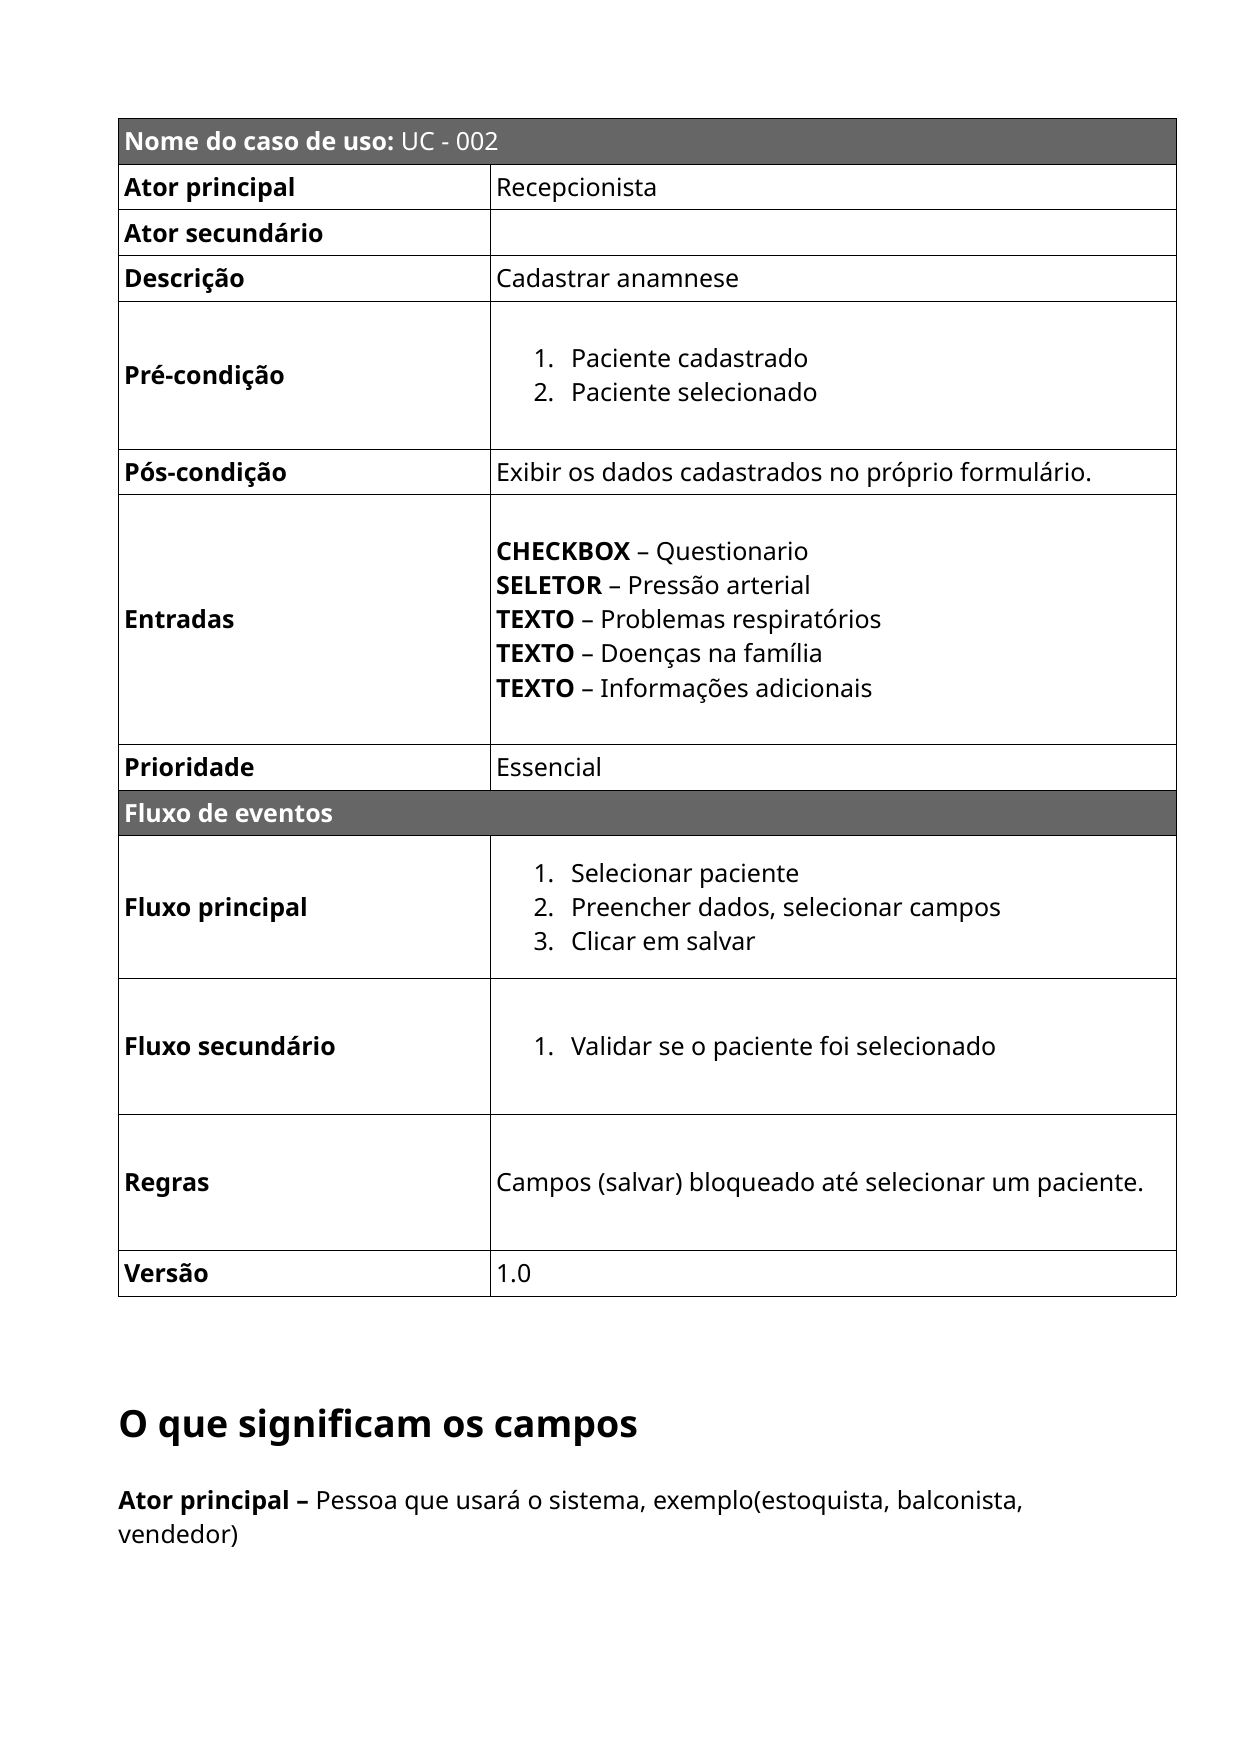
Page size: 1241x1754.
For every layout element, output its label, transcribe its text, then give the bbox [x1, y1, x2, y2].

table_cell Essencial [491, 745, 1176, 790]
table_cell Validar se o paciente foi selecionado [491, 979, 1176, 1114]
table_cell Cadastrar anamnese [491, 256, 1176, 301]
table_cell Recepcionista [491, 165, 1176, 209]
table_cell Entradas [119, 495, 490, 744]
table_cell Pré-condição [119, 302, 490, 448]
table_cell Fluxo secundário [119, 979, 490, 1114]
table_cell [491, 210, 1176, 255]
table_cell Pós-condição [119, 450, 490, 494]
table_cell Ator principal [119, 165, 490, 209]
text O que significam os campos [118, 1398, 1122, 1449]
table_cell Paciente cadastrado Paciente selecionado [491, 302, 1176, 448]
table_cell Prioridade [119, 745, 490, 790]
table_cell Exibir os dados cadastrados no próprio formulário. [491, 450, 1176, 494]
table_cell Fluxo de eventos [119, 791, 1176, 835]
table_header Nome do caso de uso: UC - 002 [119, 119, 1176, 164]
table_cell Ator secundário [119, 210, 490, 255]
table_cell Regras [119, 1115, 490, 1250]
text Ator principal – Pessoa que usará o sistema, exemplo(estoquista, balconista, vendedor) [118, 1483, 1122, 1551]
table_cell Descrição [119, 256, 490, 301]
table_cell Selecionar paciente Preencher dados, selecionar campos Clicar em salvar [491, 836, 1176, 978]
table_cell Versão [119, 1251, 490, 1296]
table_cell Fluxo principal [119, 836, 490, 978]
table_cell Campos (salvar) bloqueado até selecionar um paciente. [491, 1115, 1176, 1250]
table_cell 1.0 [491, 1251, 1176, 1296]
table_cell CHECKBOX – Questionario SELETOR – Pressão arterial TEXTO – Problemas respiratórios TEXTO – Doenças na família TEXTO – Informações adicionais [491, 495, 1176, 744]
